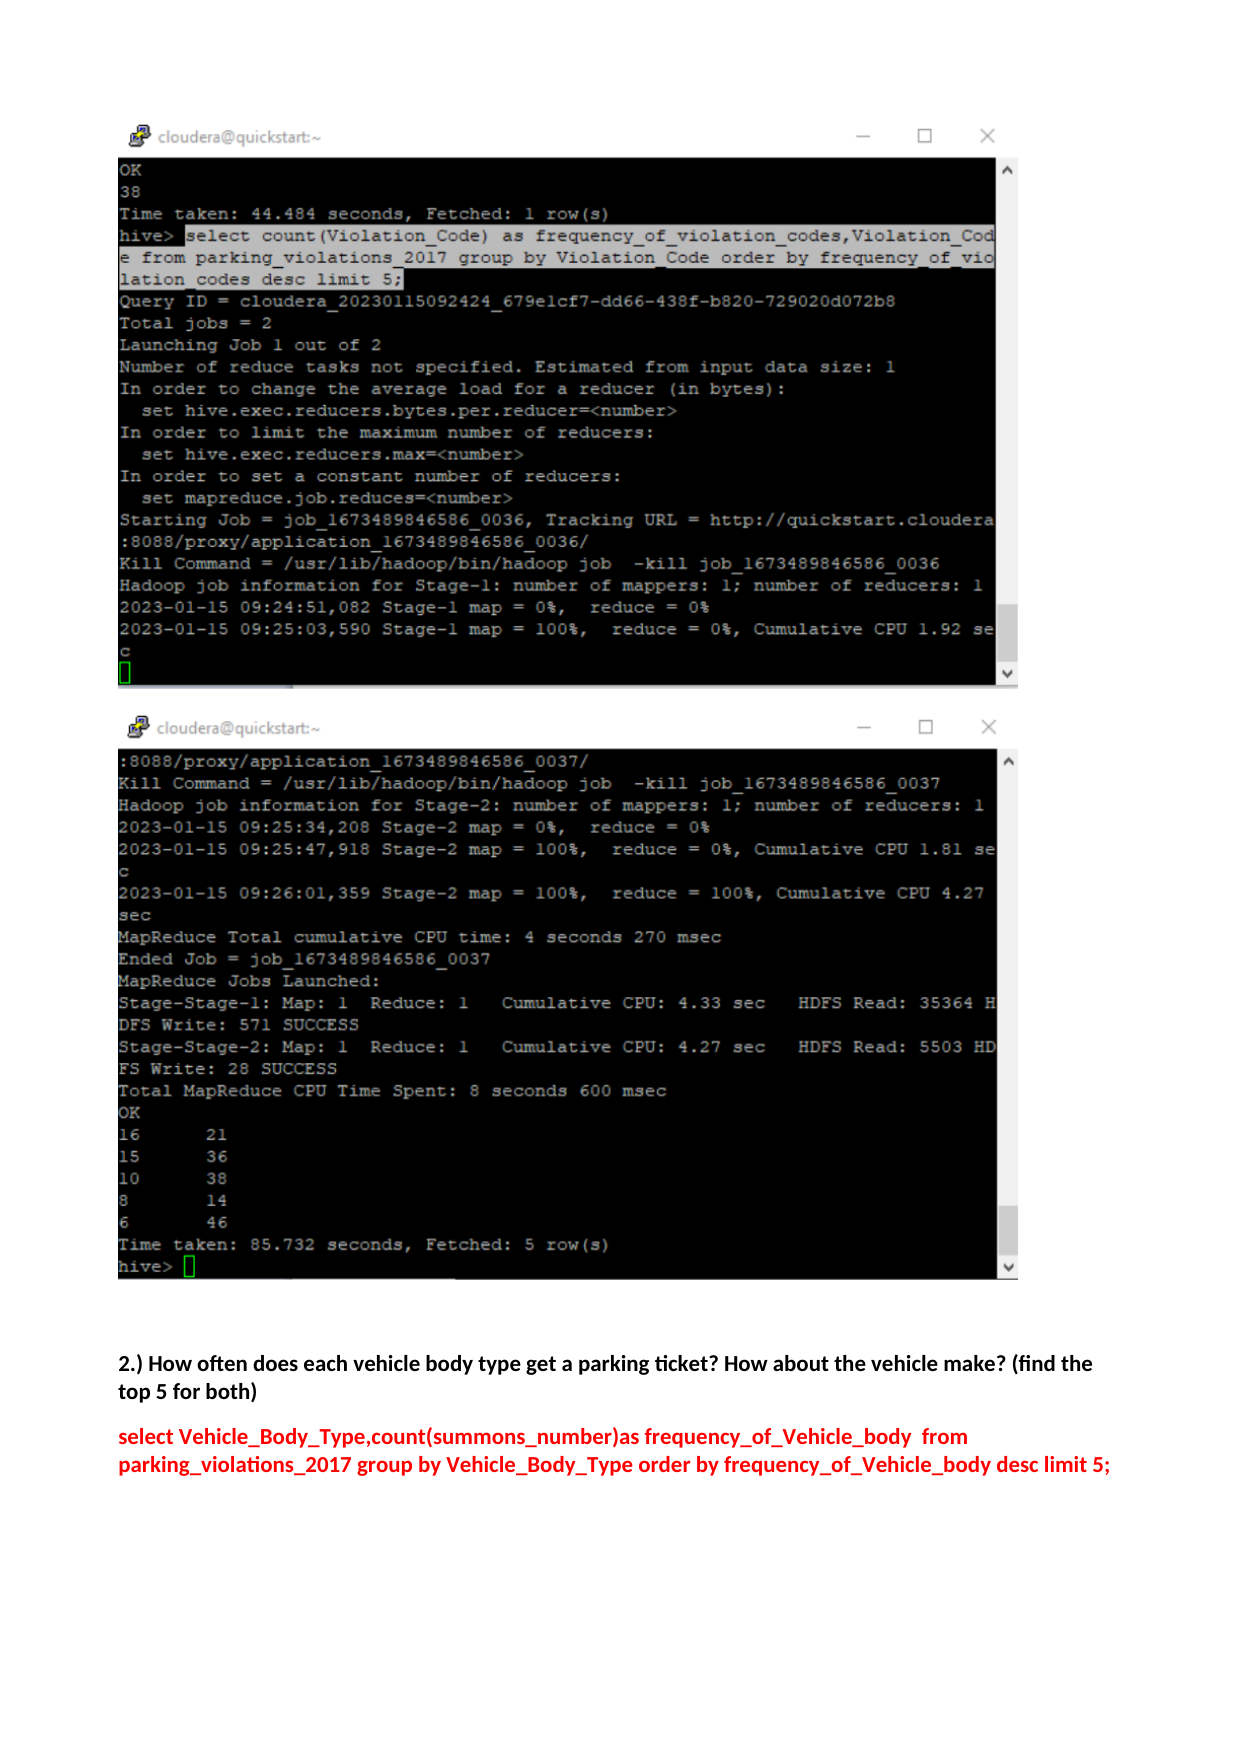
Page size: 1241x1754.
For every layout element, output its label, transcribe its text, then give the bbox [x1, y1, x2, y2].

text select Vehicle_Body_Type,count(summons_number)as frequency_of_Vehicle_body from parking_violations_2017 group by Vehicle_Body_Type order by frequency_of_Vehicle_body desc limit 5; [118, 1422, 1122, 1478]
text 2.) How often does each vehicle body type get a parking ticket? How about the vehicle make? (find the top 5 for both) [118, 1349, 1122, 1405]
